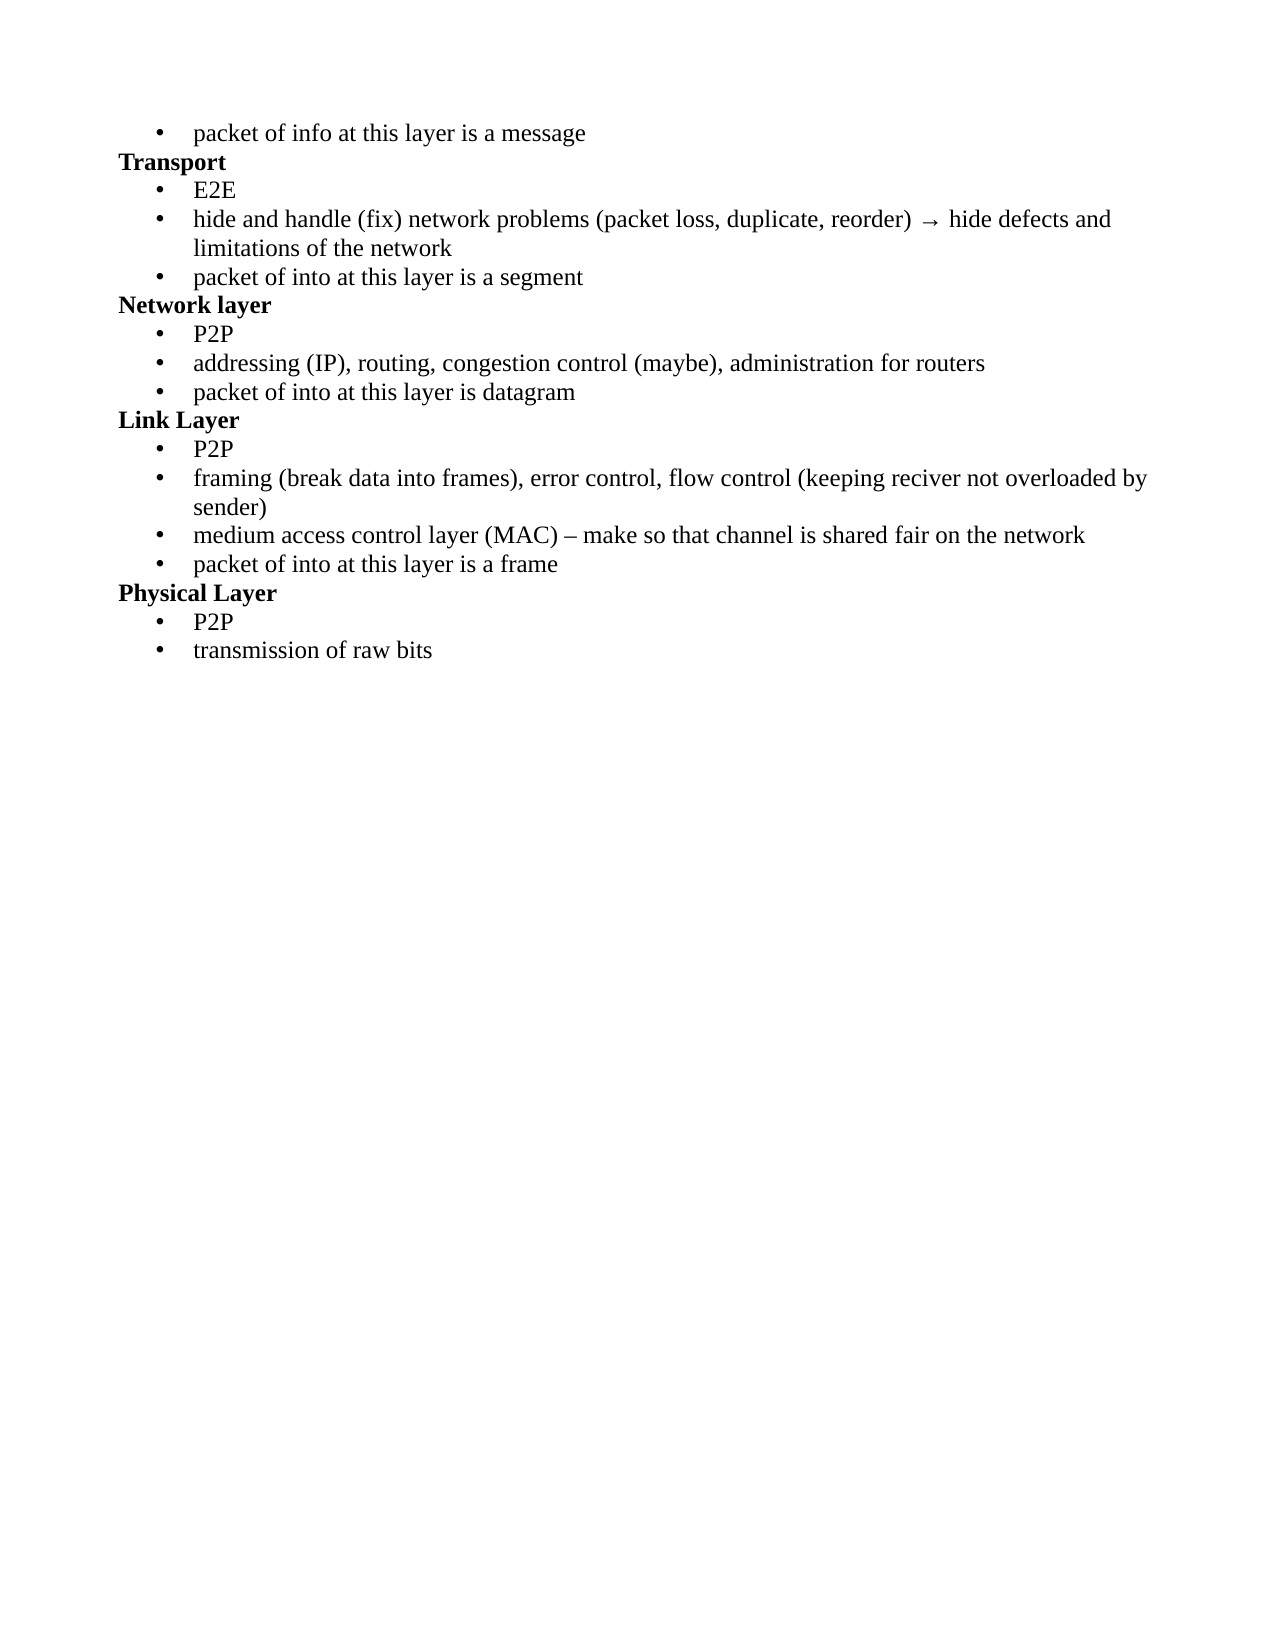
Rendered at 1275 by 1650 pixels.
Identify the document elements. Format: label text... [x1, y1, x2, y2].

list packet of info at this layer is a message [156, 118, 1157, 147]
list P2P [156, 434, 1157, 463]
list P2P [156, 319, 1157, 348]
list transmission of raw bits [156, 636, 1157, 664]
list packet of into at this layer is a segment [156, 262, 1157, 291]
text Physical Layer [118, 578, 1157, 607]
list hide and handle (fix) network problems (packet loss, duplicate, reorder) → hide defects and limitations of the network [156, 204, 1157, 262]
text Network layer [118, 291, 1157, 319]
list framing (break data into frames), error control, flow control (keeping reciver not overloaded by sender) [156, 463, 1157, 521]
list P2P [156, 607, 1157, 636]
text Link Layer [118, 406, 1157, 434]
list packet of into at this layer is a frame [156, 549, 1157, 578]
list medium access control layer (MAC) – make so that channel is shared fair on the network [156, 521, 1157, 549]
list addressing (IP), routing, congestion control (maybe), administration for routers [156, 348, 1157, 377]
text Transport [118, 147, 1157, 176]
list packet of into at this layer is datagram [156, 377, 1157, 406]
list E2E [156, 176, 1157, 204]
